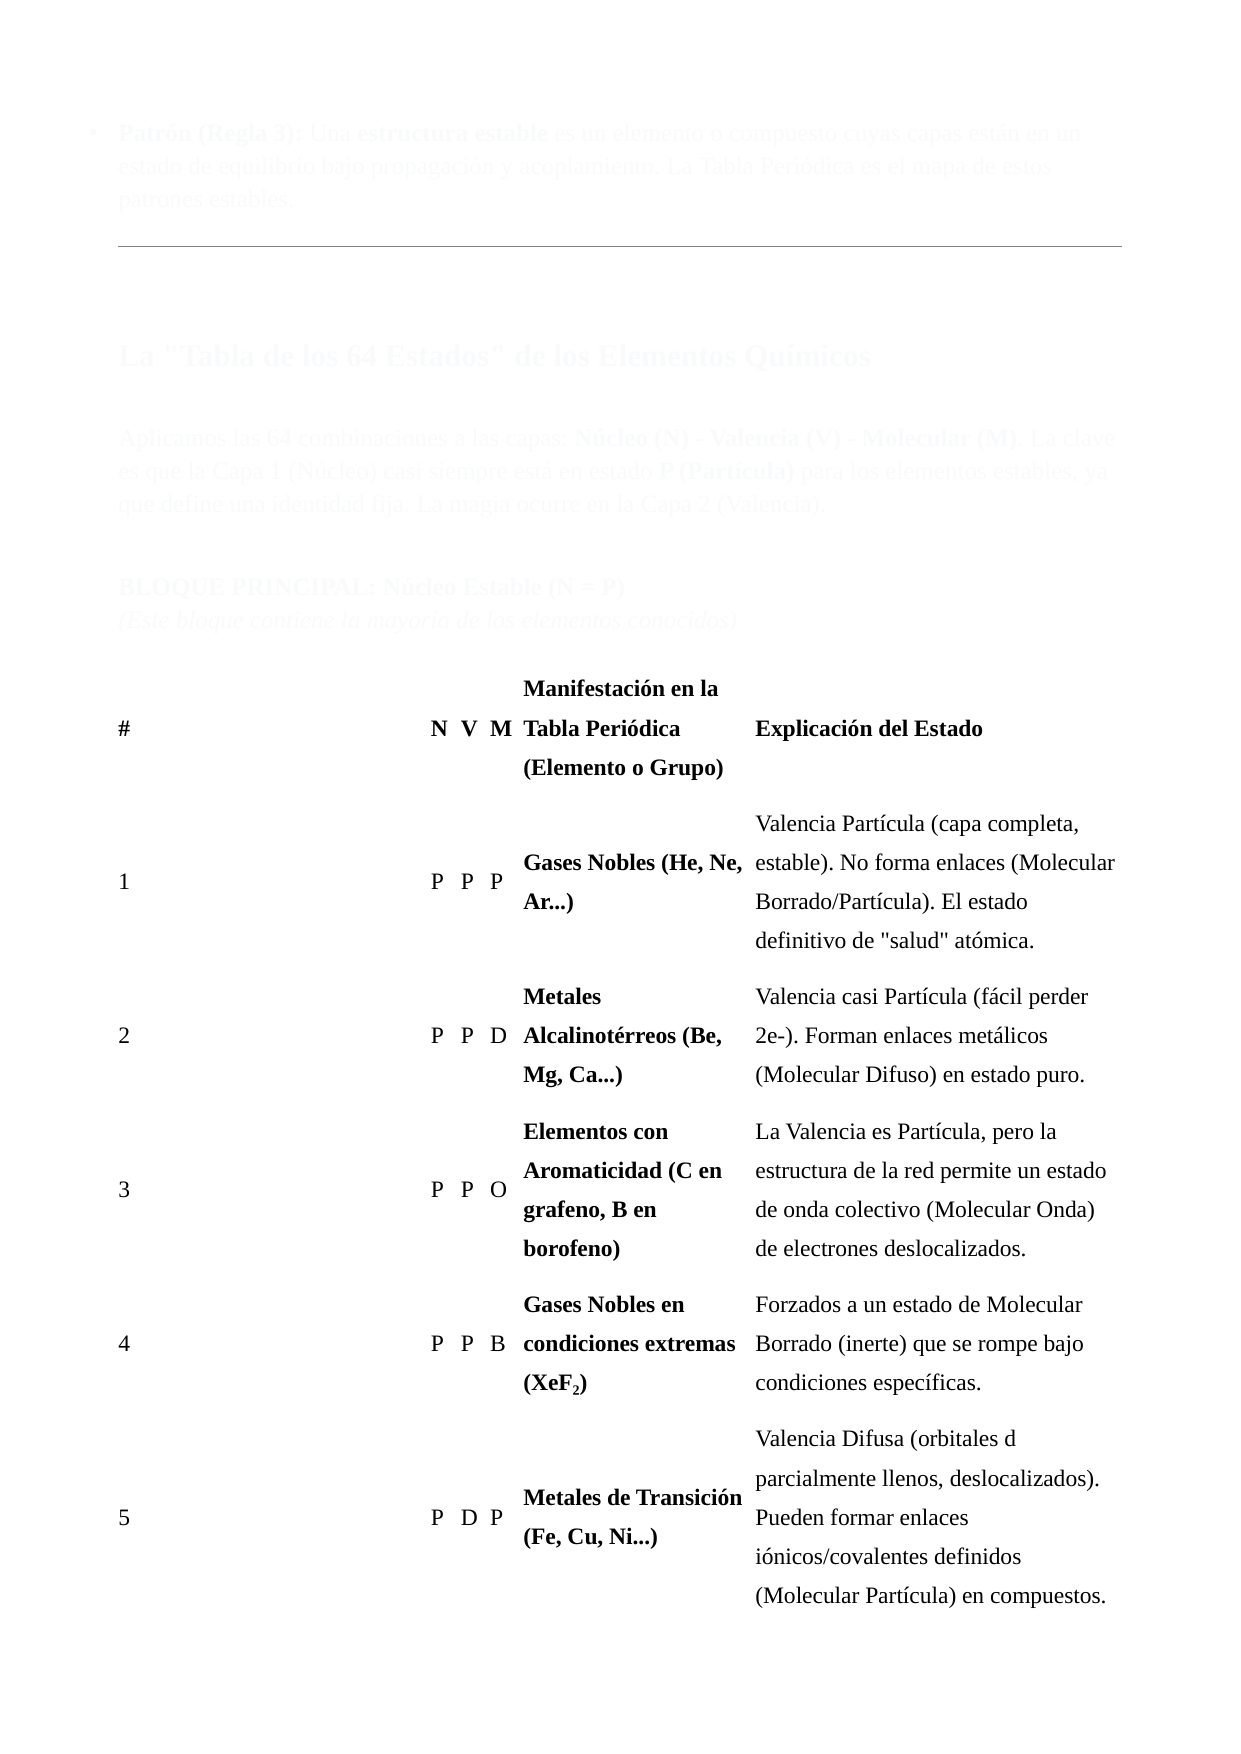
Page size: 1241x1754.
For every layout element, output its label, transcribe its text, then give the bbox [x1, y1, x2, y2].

table_cell P [490, 797, 523, 969]
table_header N [431, 663, 461, 796]
table_header V [461, 663, 490, 796]
table_cell P [431, 971, 461, 1103]
table_cell P [431, 1105, 461, 1277]
table_cell La Valencia es Partícula, pero la estructura de la red permite un estado de onda colectivo (Molecular Onda) de electrones deslocalizados. [755, 1105, 1122, 1277]
table_cell 4 [118, 1278, 431, 1411]
text BLOQUE PRINCIPAL: Núcleo Estable (N = P) (Este bloque contiene la mayoría de los elementos conocidos) [118, 572, 1122, 633]
table_cell P [461, 971, 490, 1103]
table_cell P [461, 797, 490, 969]
table_cell Gases Nobles en condiciones extremas (XeF₂) [523, 1278, 755, 1411]
table_cell P [461, 1278, 490, 1411]
table_cell Valencia casi Partícula (fácil perder 2e-). Forman enlaces metálicos (Molecular Difuso) en estado puro. [755, 971, 1122, 1103]
table_cell D [490, 971, 523, 1103]
table_cell Elementos con Aromaticidad (C en grafeno, B en borofeno) [523, 1105, 755, 1277]
table_cell Valencia Difusa (orbitales d parcialmente llenos, deslocalizados). Pueden formar enlaces iónicos/covalentes definidos (Molecular Partícula) en compuestos. [755, 1413, 1122, 1624]
table_header Explicación del Estado [755, 663, 1122, 796]
text Aplicamos las 64 combinaciones a las capas: Núcleo (N) - Valencia (V) - Molecular (M). La clave es que la Capa 1 (Núcleo) casi siempre está en estado P (Partícula) para los elementos estables, ya que define una identidad fija. La magia ocurre en la Capa 2 (Valencia). [118, 423, 1122, 517]
table_cell B [490, 1278, 523, 1411]
table_cell P [461, 1105, 490, 1277]
table_cell 3 [118, 1105, 431, 1277]
table_cell Gases Nobles (He, Ne, Ar...) [523, 797, 755, 969]
table_cell Valencia Partícula (capa completa, estable). No forma enlaces (Molecular Borrado/Partícula). El estado definitivo de "salud" atómica. [755, 797, 1122, 969]
table_cell D [461, 1413, 490, 1624]
table_cell P [490, 1413, 523, 1624]
table_header M [490, 663, 523, 796]
table_header # [118, 663, 431, 796]
table_cell P [431, 797, 461, 969]
subtitle La "Tabla de los 64 Estados" de los Elementos Químicos [118, 326, 1122, 373]
table_cell 1 [118, 797, 431, 969]
table_cell Metales Alcalinotérreos (Be, Mg, Ca...) [523, 971, 755, 1103]
table_cell P [431, 1278, 461, 1411]
table_cell Metales de Transición (Fe, Cu, Ni...) [523, 1413, 755, 1624]
table_cell Forzados a un estado de Molecular Borrado (inerte) que se rompe bajo condiciones específicas. [755, 1278, 1122, 1411]
table_header Manifestación en la Tabla Periódica (Elemento o Grupo) [523, 663, 755, 796]
table_cell 2 [118, 971, 431, 1103]
list Patrón (Regla 3): Una estructura estable es un elemento o compuesto cuyas capas están en un estado de equilibrio bajo propagación y acoplamiento. La Tabla Periódica es el mapa de estos patrones estables. [118, 118, 1122, 213]
table_cell O [490, 1105, 523, 1277]
table_cell 5 [118, 1413, 431, 1624]
table_cell P [431, 1413, 461, 1624]
